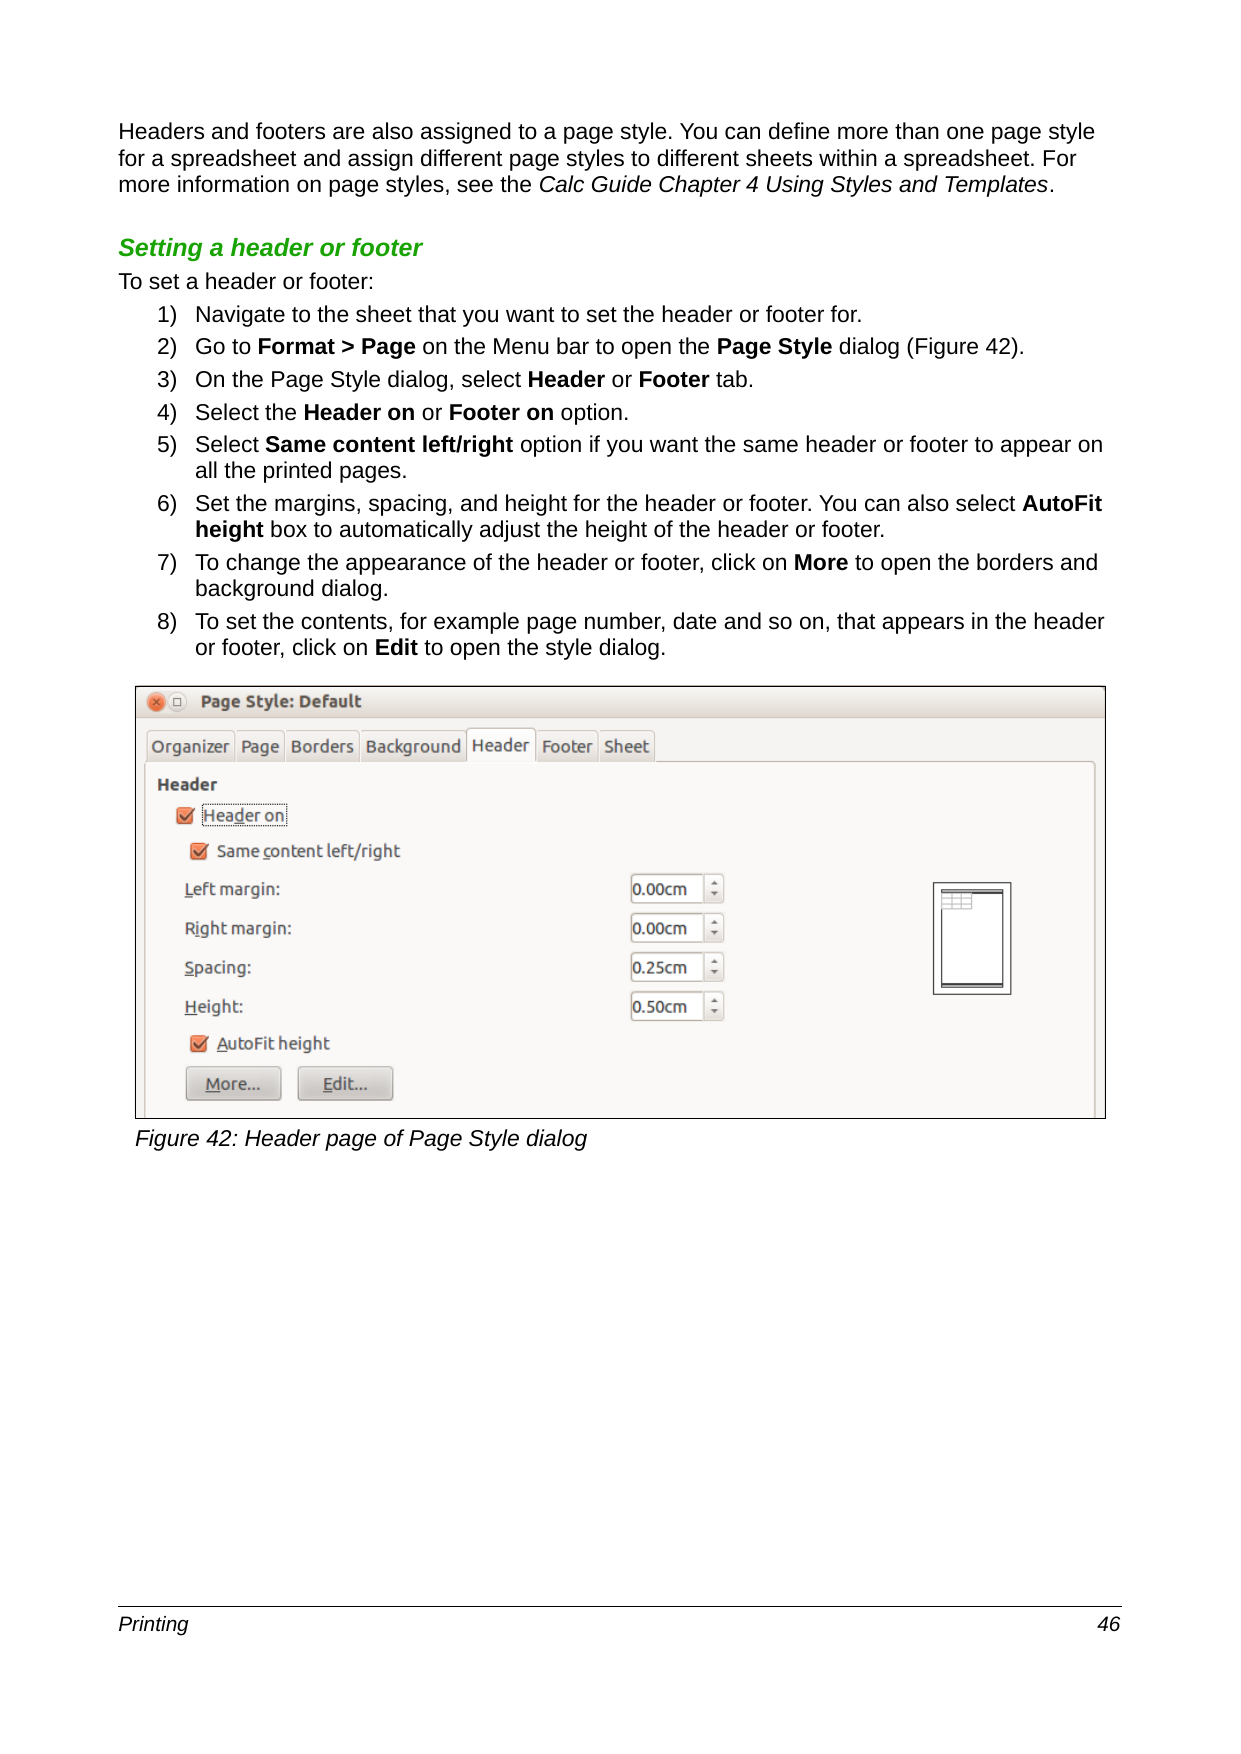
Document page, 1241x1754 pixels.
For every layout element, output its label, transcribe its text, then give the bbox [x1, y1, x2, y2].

list To change the appearance of the header or footer, click on More to open the borders and background dialog. [177, 549, 1122, 602]
text Headers and footers are also assigned to a page style. You can define more than one page style for a spreadsheet and assign different page styles to different sheets within a spreadsheet. For more information on page styles, see the Calc Guide Chapter 4 Using Styles and Templates. [118, 118, 1122, 197]
list Go to Format > Page on the Menu bar to open the Page Style dialog (Figure 42). [177, 333, 1122, 360]
list Select the Header on or Footer on option. [177, 398, 1122, 425]
list To set the contents, for example page number, date and so on, that appears in the header or footer, click on Edit to open the style dialog. [177, 608, 1122, 661]
list On the Page Style dialog, select Header or Footer tab. [177, 366, 1122, 392]
list Navigate to the sheet that you want to set the header or footer for. [177, 301, 1122, 327]
picture [136, 687, 1105, 1118]
list To set a header or footer: [118, 268, 1122, 294]
subtitle Setting a header or footer [118, 233, 1122, 261]
list Select Same content left/right option if you want the same header or footer to appear on all the printed pages. [177, 431, 1122, 484]
text Figure 42: Header page of Page Style dialog [135, 1124, 1106, 1151]
list Set the margins, spacing, and height for the header or footer. You can also select AutoFit height box to automatically adjust the height of the header or footer. [177, 490, 1122, 543]
